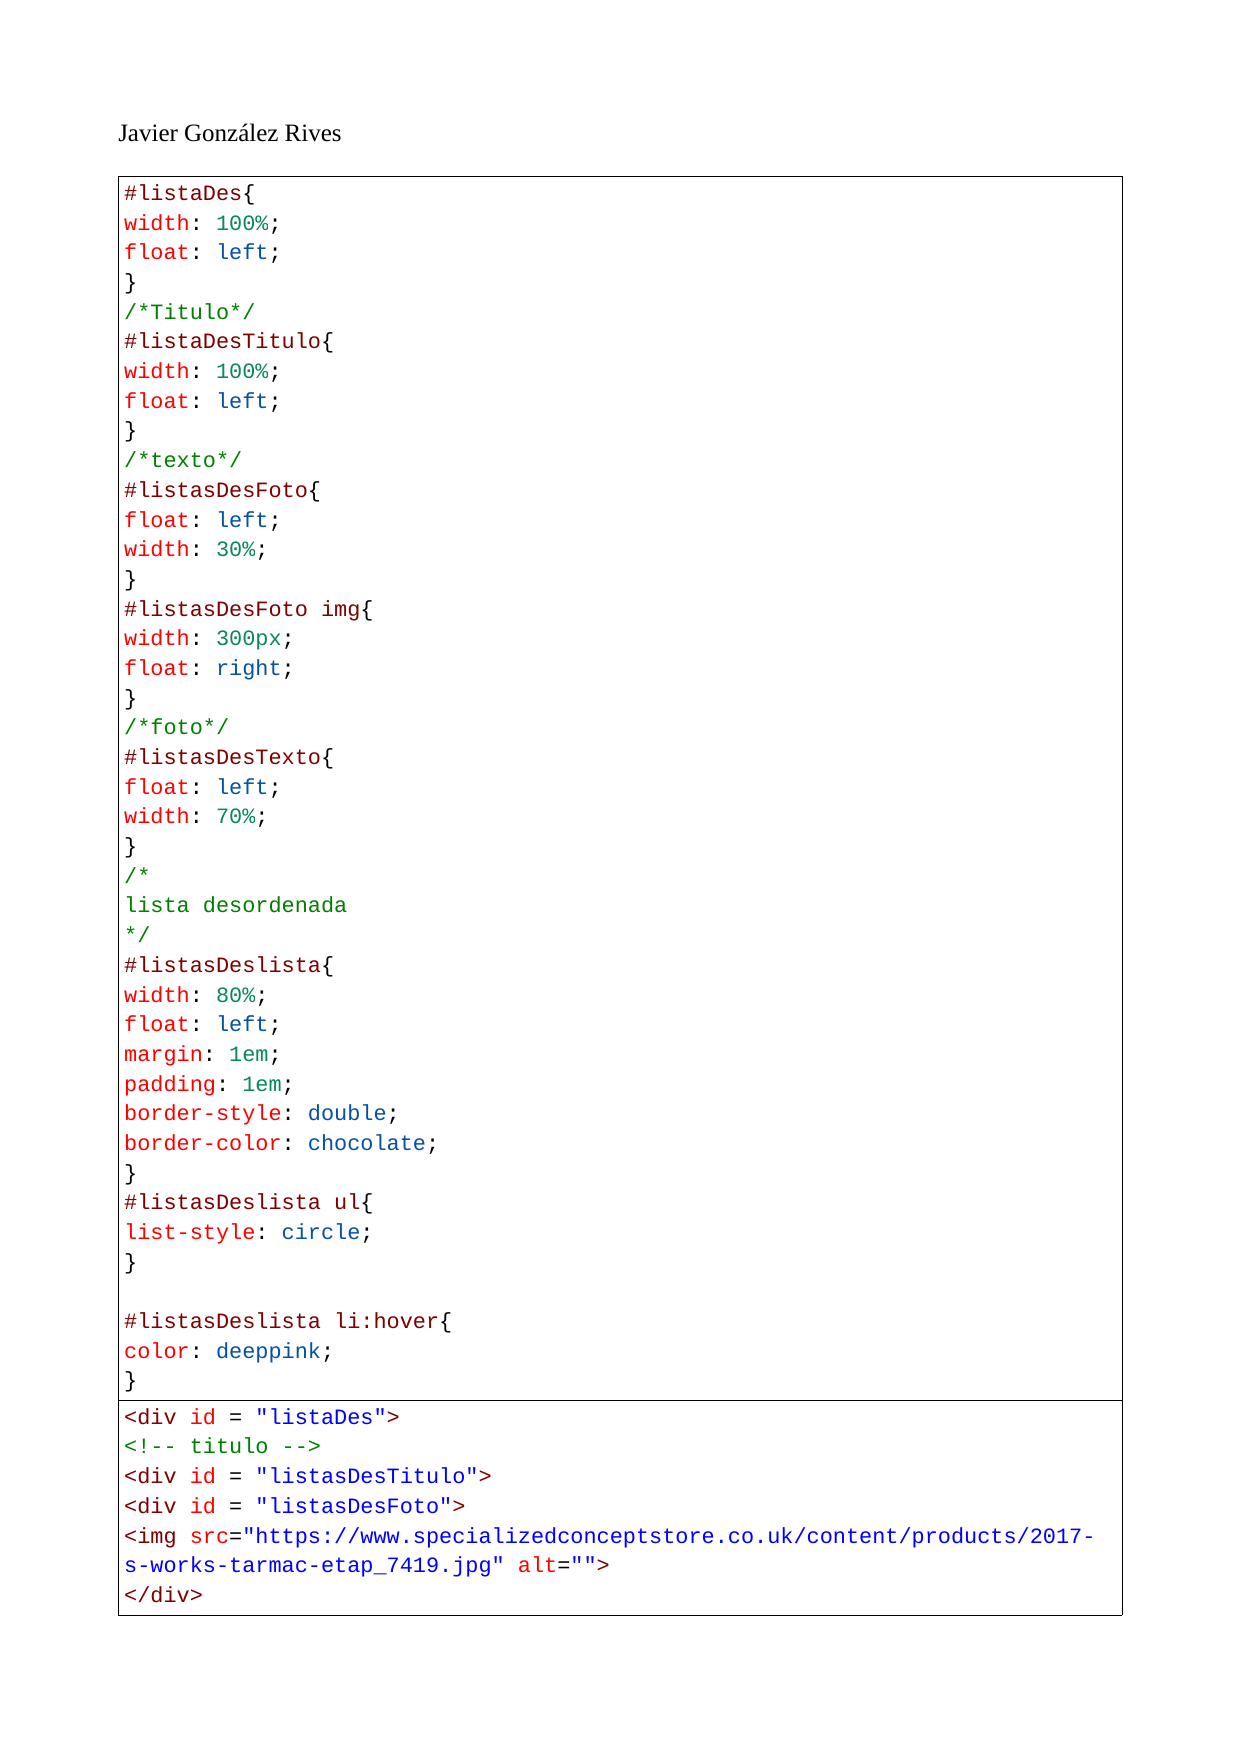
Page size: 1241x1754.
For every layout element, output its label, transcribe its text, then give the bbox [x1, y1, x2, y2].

table_cell <div id = "listaDes"> <!-- titulo --> <div id = "listasDesTitulo"> <div id = "listasDesFoto"> <img src="https://www.specializedconceptstore.co.uk/content/products/2017-s-works-tarmac-etap_7419.jpg" alt=""> </div> [119, 1401, 1122, 1615]
table_header #listaDes{ width: 100%; float: left; } /*Titulo*/ #listaDesTitulo{ width: 100%; float: left; } /*texto*/ #listasDesFoto{ float: left; width: 30%; } #listasDesFoto img{ width: 300px; float: right; } /*foto*/ #listasDesTexto{ float: left; width: 70%; } /* lista desordenada */ #listasDeslista{ width: 80%; float: left; margin: 1em; padding: 1em; border-style: double; border-color: chocolate; } #listasDeslista ul{ list-style: circle; } #listasDeslista li:hover{ color: deeppink; } [119, 177, 1122, 1400]
